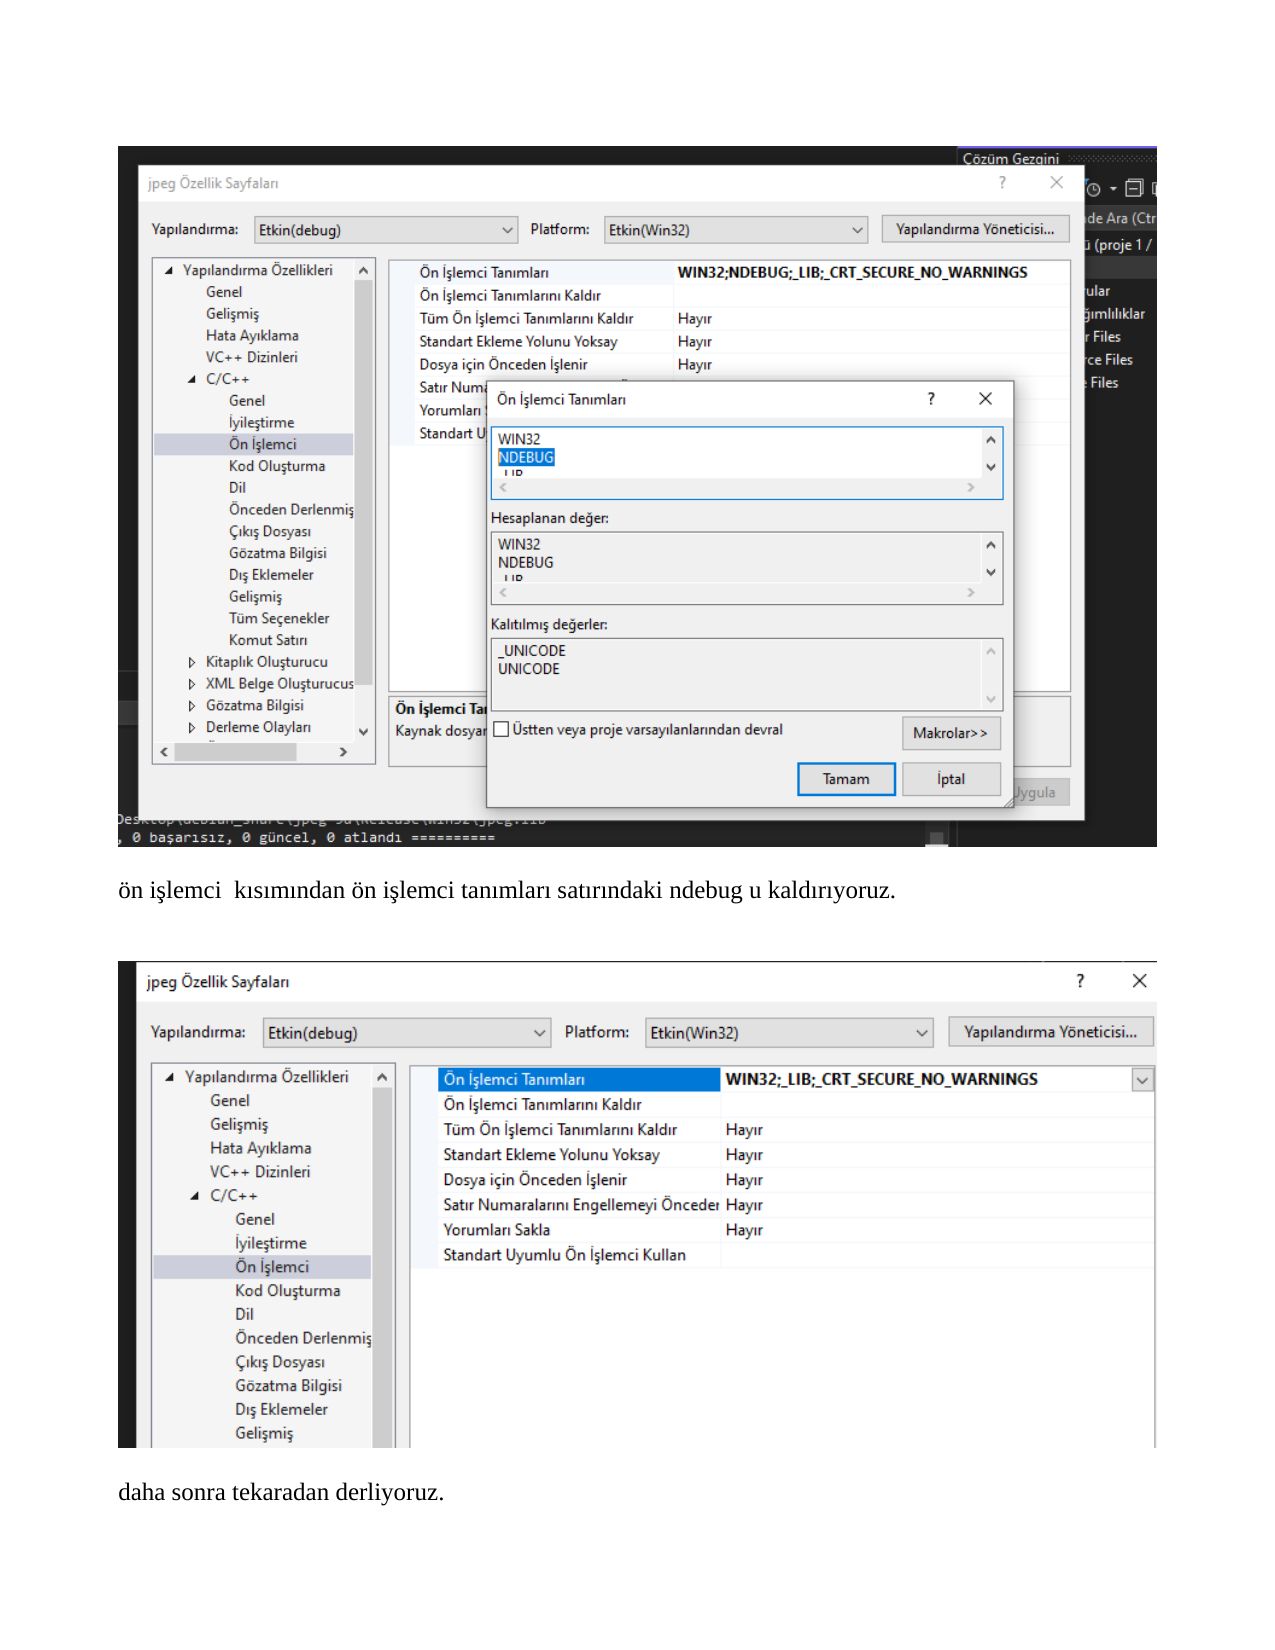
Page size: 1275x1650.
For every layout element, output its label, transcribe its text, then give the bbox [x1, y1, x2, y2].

text ön işlemci kısımından ön işlemci tanımları satırındaki ndebug u kaldırıyoruz. [118, 875, 1157, 904]
picture [118, 961, 1157, 1448]
picture [118, 146, 1157, 847]
text daha sonra tekaradan derliyoruz. [118, 1477, 1157, 1505]
